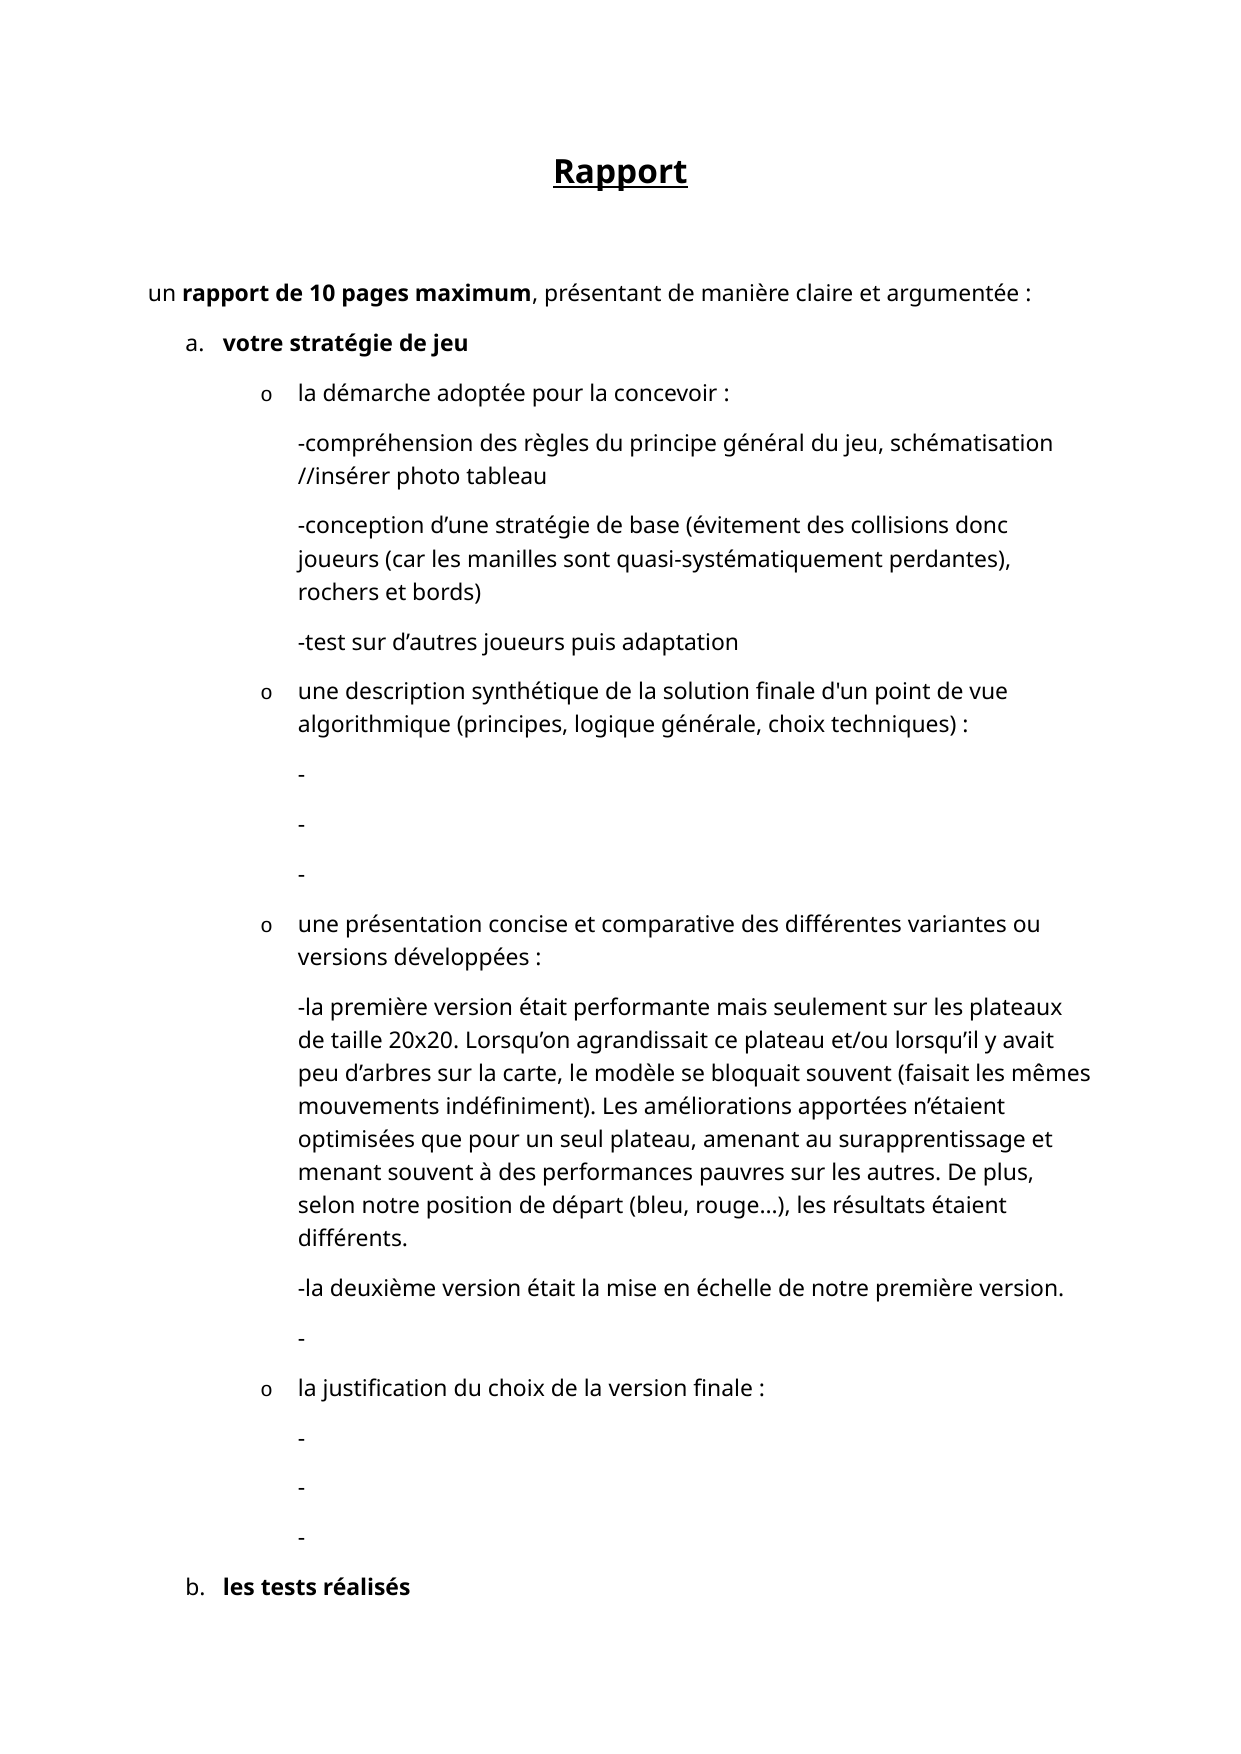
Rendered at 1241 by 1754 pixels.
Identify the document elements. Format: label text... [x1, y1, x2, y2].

text -la première version était performante mais seulement sur les plateaux de taille 20x20. Lorsqu’on agrandissait ce plateau et/ou lorsqu’il y avait peu d’arbres sur la carte, le modèle se bloquait souvent (faisait les mêmes mouvements indéfiniment). Les améliorations apportées n’étaient optimisées que pour un seul plateau, amenant au surapprentissage et menant souvent à des performances pauvres sur les autres. De plus, selon notre position de départ (bleu, rouge…), les résultats étaient différents. [298, 991, 1093, 1254]
text -test sur d’autres joueurs puis adaptation [298, 626, 1093, 657]
text - [298, 1471, 1093, 1503]
text - [298, 1322, 1093, 1353]
text Rapport [148, 148, 1093, 193]
text -compréhension des règles du principe général du jeu, schématisation //insérer photo tableau [298, 427, 1093, 491]
list la justification du choix de la version finale : [260, 1372, 1093, 1403]
text - [298, 858, 1093, 889]
list une présentation concise et comparative des différentes variantes ou versions développées : [260, 908, 1093, 972]
text -conception d’une stratégie de base (évitement des collisions donc joueurs (car les manilles sont quasi-systématiquement perdantes), rochers et bords) [298, 509, 1093, 607]
text un rapport de 10 pages maximum, présentant de manière claire et argumentée : [148, 277, 1093, 308]
list les tests réalisés [185, 1571, 1093, 1602]
list une description synthétique de la solution finale d'un point de vue algorithmique (principes, logique générale, choix techniques) : [260, 675, 1093, 740]
list la démarche adoptée pour la concevoir : [260, 377, 1093, 408]
text - [298, 758, 1093, 789]
list votre stratégie de jeu [185, 327, 1093, 358]
text - [298, 1422, 1093, 1453]
text - [298, 808, 1093, 839]
text - [298, 1521, 1093, 1552]
text -la deuxième version était la mise en échelle de notre première version. [298, 1272, 1093, 1303]
